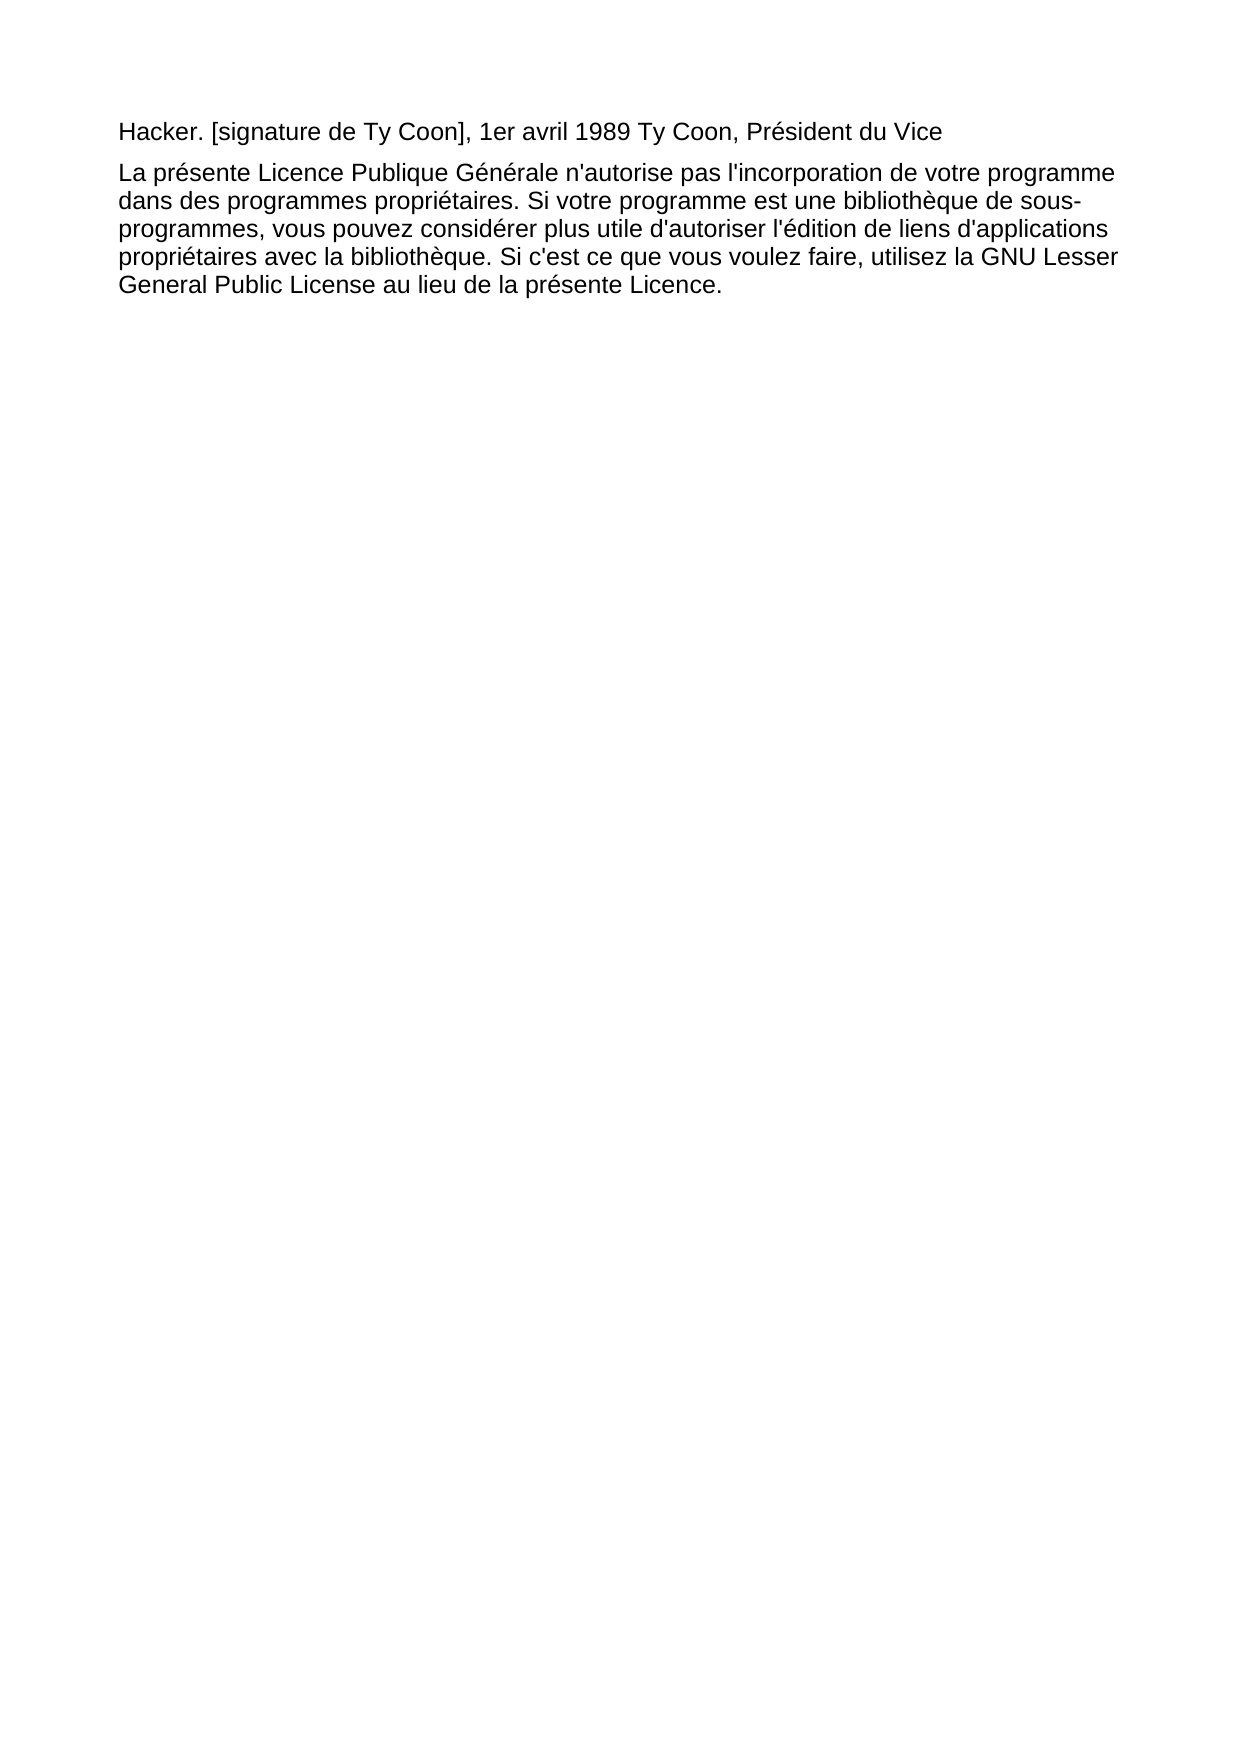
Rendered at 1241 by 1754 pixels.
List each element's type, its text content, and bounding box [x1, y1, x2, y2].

text La présente Licence Publique Générale n'autorise pas l'incorporation de votre programme dans des programmes propriétaires. Si votre programme est une bibliothèque de sous-programmes, vous pouvez considérer plus utile d'autoriser l'édition de liens d'applications propriétaires avec la bibliothèque. Si c'est ce que vous voulez faire, utilisez la GNU Lesser General Public License au lieu de la présente Licence. [118, 159, 1122, 299]
text Hacker. [signature de Ty Coon], 1er avril 1989 Ty Coon, Président du Vice [118, 118, 1122, 146]
